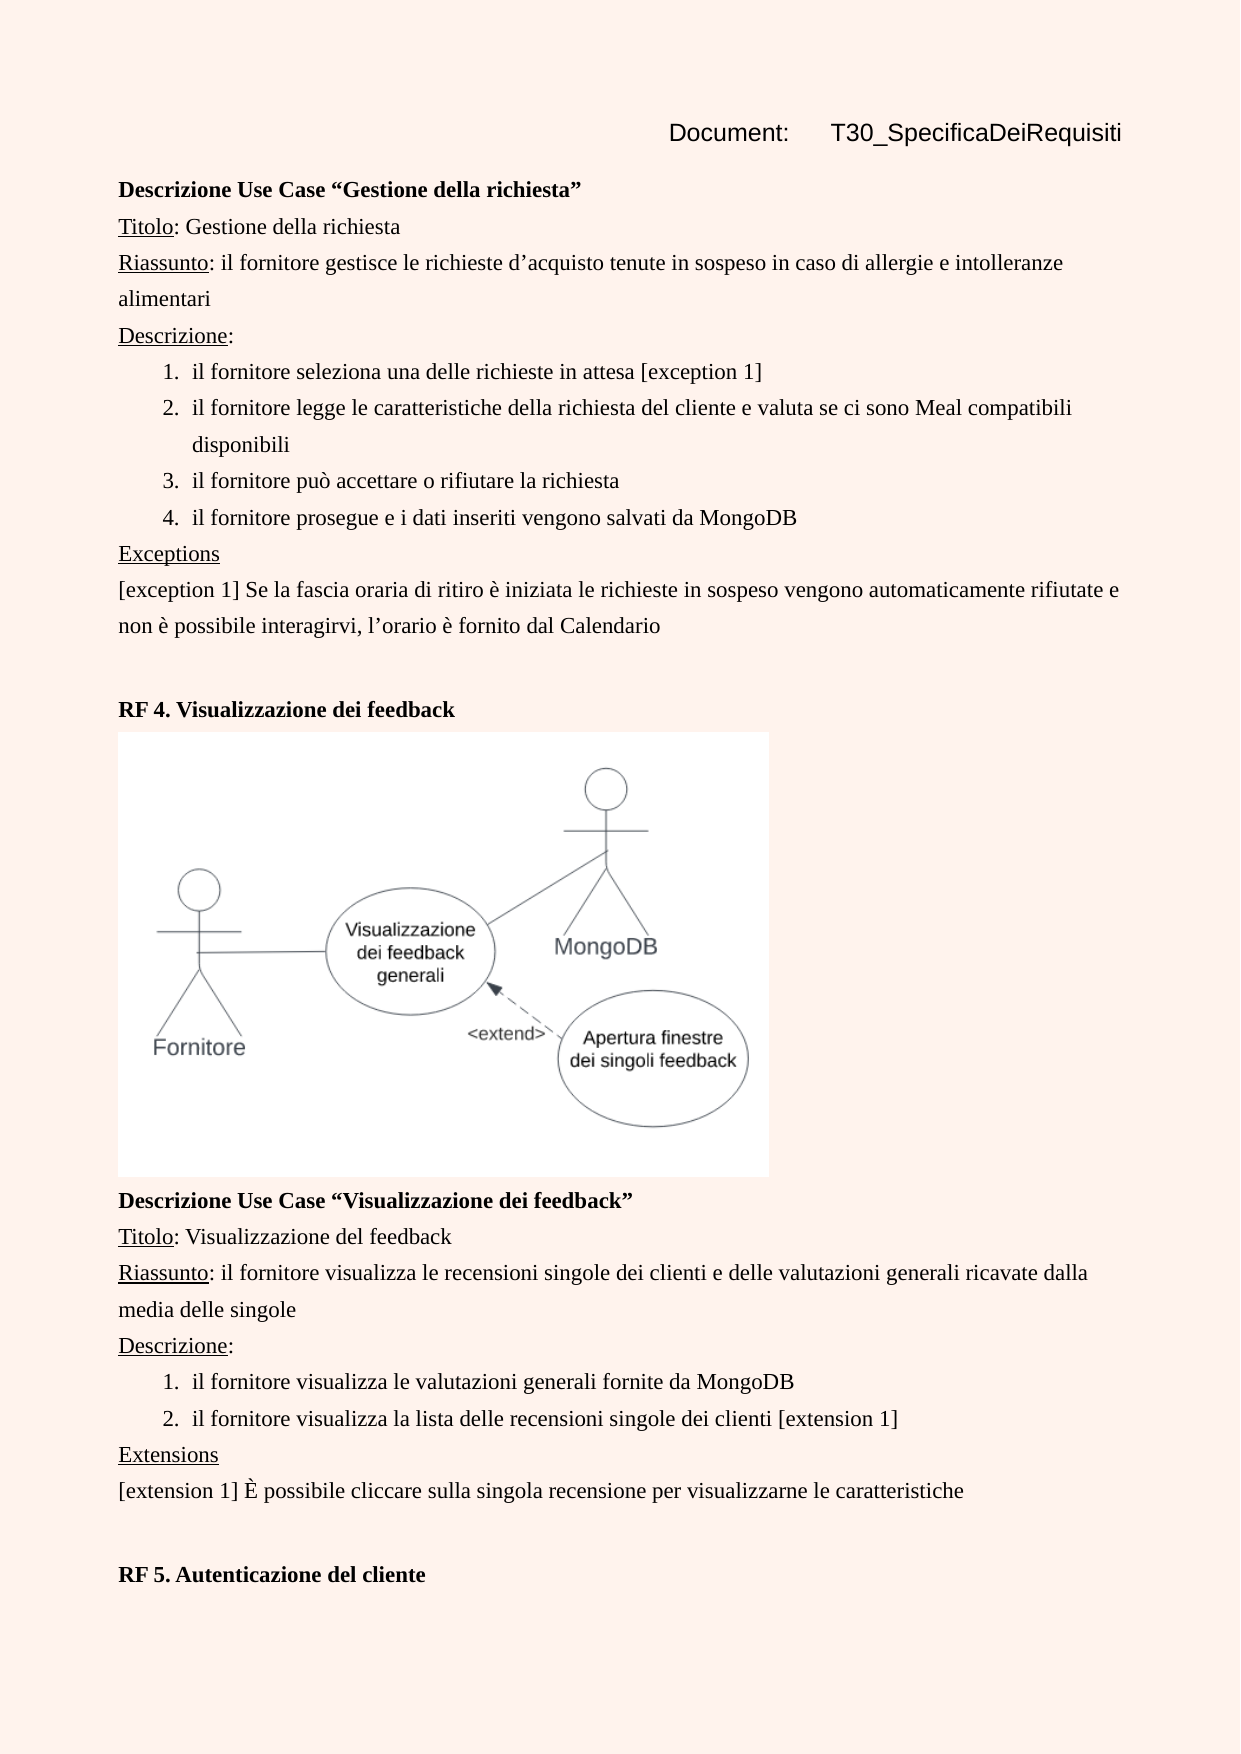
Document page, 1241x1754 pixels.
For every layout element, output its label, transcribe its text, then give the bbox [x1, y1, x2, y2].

text Riassunto: il fornitore visualizza le recensioni singole dei clienti e delle valutazioni generali ricavate dalla media delle singole [118, 1259, 1122, 1322]
text Descrizione Use Case “Gestione della richiesta” [118, 176, 1122, 203]
text RF 4. Visualizzazione dei feedback [118, 697, 1122, 723]
text Extensions [118, 1441, 1122, 1467]
text Riassunto: il fornitore gestisce le richieste d’acquisto tenute in sospeso in caso di allergie e intolleranze alimentari [118, 249, 1122, 312]
list il fornitore visualizza le valutazioni generali fornite da MongoDB [162, 1368, 1122, 1395]
text Exceptions [118, 540, 1122, 566]
text Titolo: Gestione della richiesta [118, 213, 1122, 239]
list il fornitore legge le caratteristiche della richiesta del cliente e valuta se ci sono Meal compatibili disponibili [162, 394, 1122, 457]
text RF 5. Autenticazione del cliente [118, 1561, 1122, 1588]
list il fornitore può accettare o rifiutare la richiesta [162, 467, 1122, 493]
text Descrizione Use Case “Visualizzazione dei feedback” [118, 1187, 1122, 1213]
text Titolo: Visualizzazione del feedback [118, 1223, 1122, 1249]
text [exception 1] Se la fascia oraria di ritiro è iniziata le richieste in sospeso vengono automaticamente rifiutate e non è possibile interagirvi, l’orario è fornito dal Calendario [118, 576, 1122, 639]
text [extension 1] È possibile cliccare sulla singola recensione per visualizzarne le caratteristiche [118, 1477, 1122, 1504]
list il fornitore seleziona una delle richieste in attesa [exception 1] [162, 358, 1122, 384]
text Descrizione: [118, 1332, 1122, 1358]
text Descrizione: [118, 322, 1122, 348]
list il fornitore prosegue e i dati inseriti vengono salvati da MongoDB [162, 503, 1122, 530]
list il fornitore visualizza la lista delle recensioni singole dei clienti [extension 1] [162, 1405, 1122, 1431]
